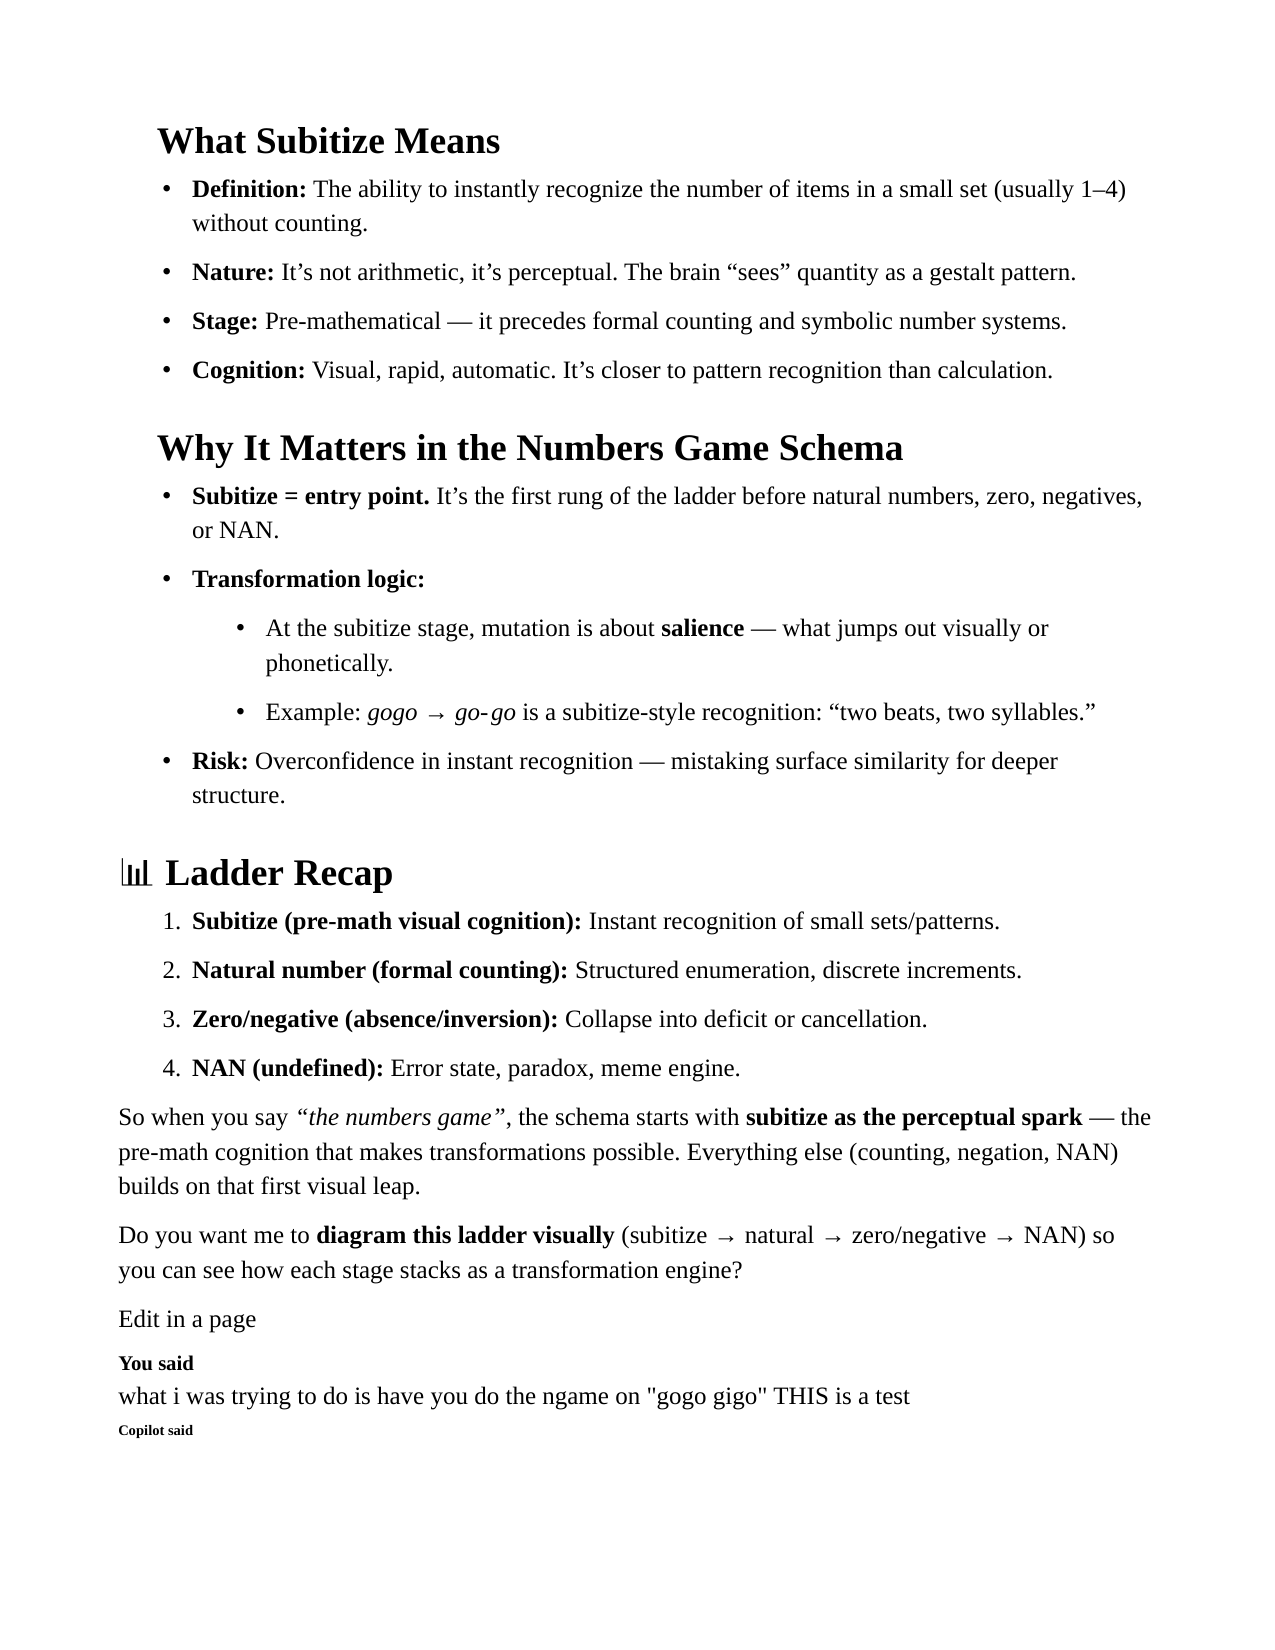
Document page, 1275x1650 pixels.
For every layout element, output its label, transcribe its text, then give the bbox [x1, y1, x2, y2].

subtitle You said [118, 1351, 1157, 1375]
subtitle 🔎 What Subitize Means [118, 118, 1157, 161]
list NAN (undefined): Error state, paradox, meme engine. [162, 1053, 1157, 1082]
list Subitize (pre‑math visual cognition): Instant recognition of small sets/patterns. [162, 906, 1157, 935]
list At the subitize stage, mutation is about salience — what jumps out visually or phonetically. [236, 613, 1157, 677]
subtitle 📊 Ladder Recap [118, 851, 1157, 894]
text So when you say “the numbers game”, the schema starts with subitize as the perceptual spark — the pre‑math cognition that makes transformations possible. Everything else (counting, negation, NAN) builds on that first visual leap. [118, 1102, 1157, 1200]
subtitle 🧩 Why It Matters in the Numbers Game Schema [118, 425, 1157, 468]
list Nature: It’s not arithmetic, it’s perceptual. The brain “sees” quantity as a gestalt pattern. [162, 257, 1157, 286]
list Cognition: Visual, rapid, automatic. It’s closer to pattern recognition than calculation. [162, 355, 1157, 384]
list Natural number (formal counting): Structured enumeration, discrete increments. [162, 955, 1157, 984]
list Transformation logic: [162, 564, 1157, 593]
list Subitize = entry point. It’s the first rung of the ladder before natural numbers, zero, negatives, or NAN. [162, 481, 1157, 544]
subtitle Copilot said [118, 1422, 1157, 1439]
text what i was trying to do is have you do the ngame on "gogo gigo" THIS is a test [118, 1381, 1157, 1410]
list Zero/negative (absence/inversion): Collapse into deficit or cancellation. [162, 1004, 1157, 1033]
list Risk: Overconfidence in instant recognition — mistaking surface similarity for deeper structure. [162, 746, 1157, 809]
list Stage: Pre‑mathematical — it precedes formal counting and symbolic number systems. [162, 306, 1157, 335]
list Definition: The ability to instantly recognize the number of items in a small set (usually 1–4) without counting. [162, 174, 1157, 237]
text Edit in a page [118, 1304, 1157, 1333]
text Do you want me to diagram this ladder visually (subitize → natural → zero/negative → NAN) so you can see how each stage stacks as a transformation engine? [118, 1220, 1157, 1284]
list Example: gogo → go‑go is a subitize‑style recognition: “two beats, two syllables.” [236, 697, 1157, 726]
